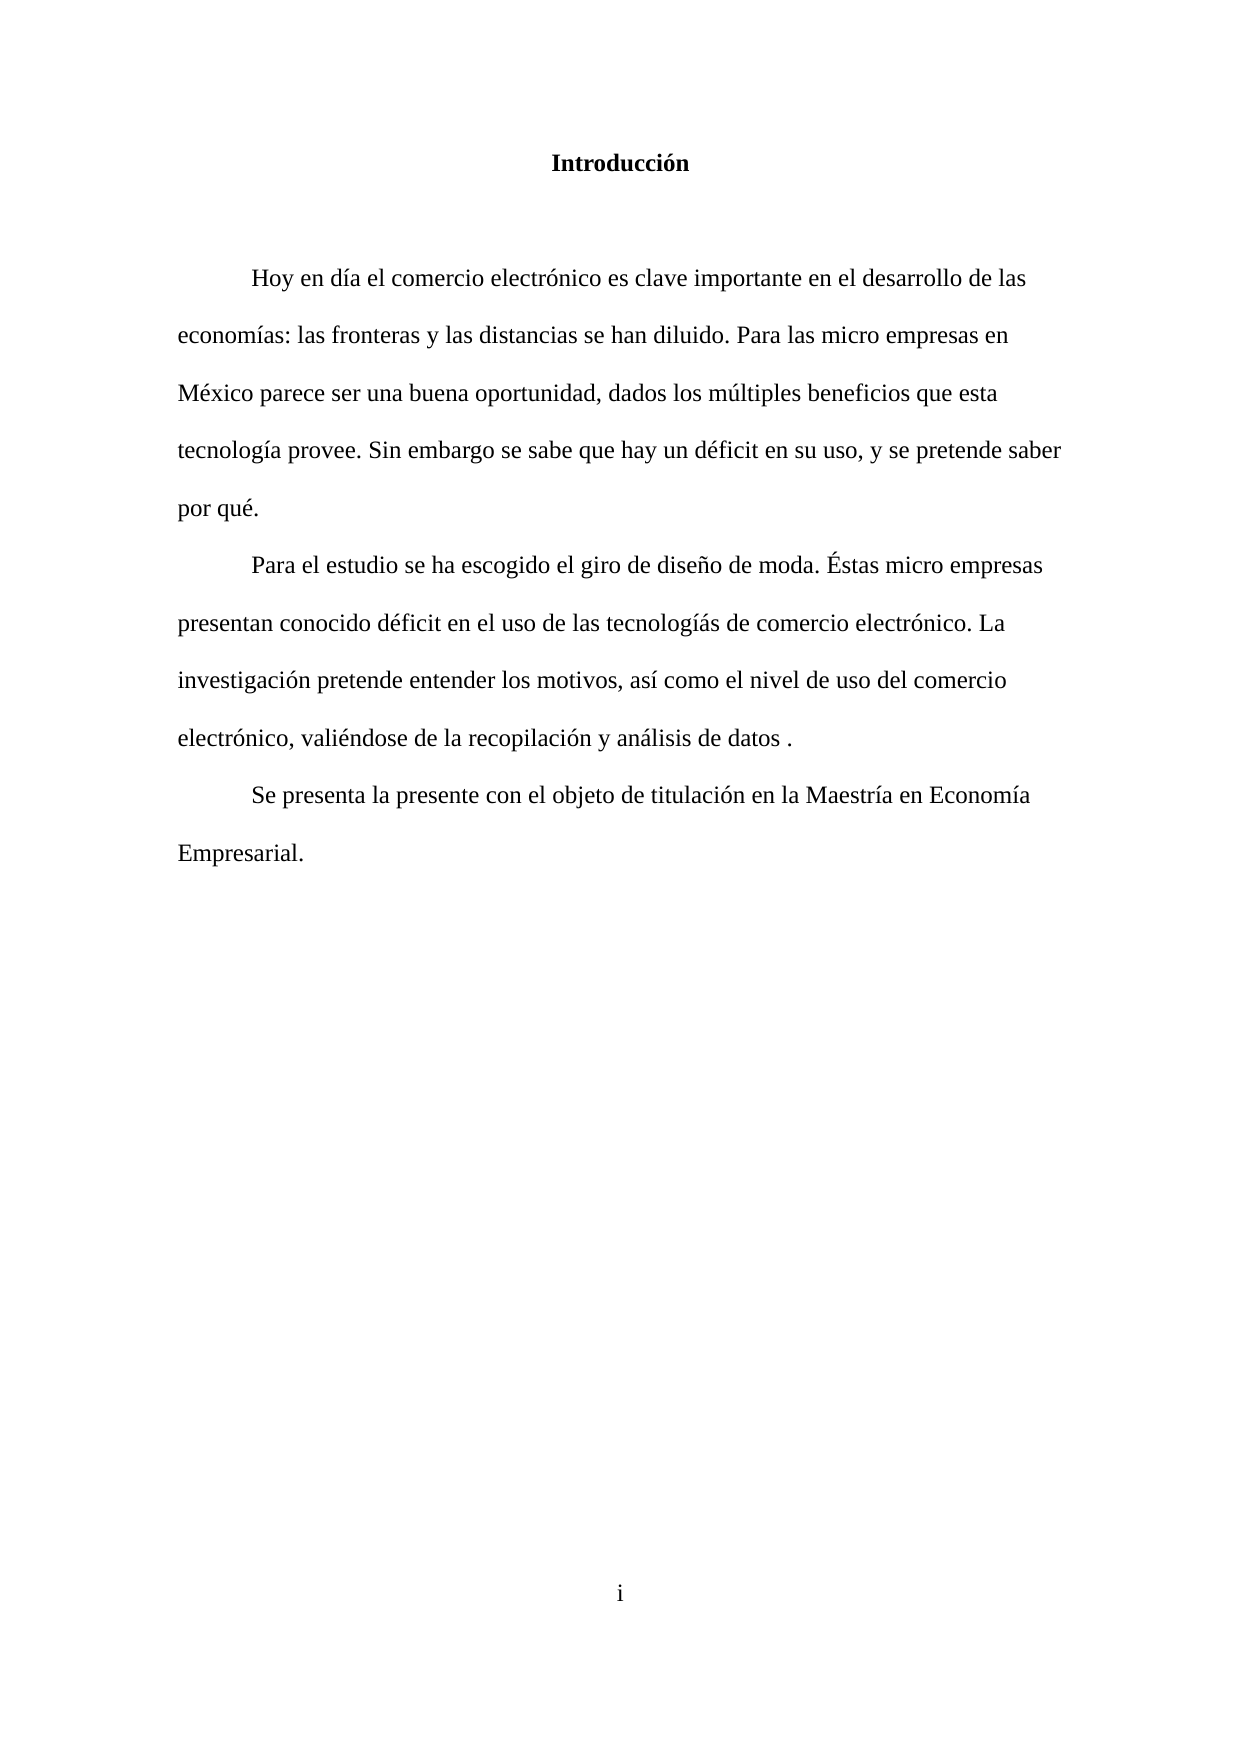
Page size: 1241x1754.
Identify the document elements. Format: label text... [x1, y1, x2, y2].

text Hoy en día el comercio electrónico es clave importante en el desarrollo de las economías: las fronteras y las distancias se han diluido. Para las micro empresas en México parece ser una buena oportunidad, dados los múltiples beneficios que esta tecnología provee. Sin embargo se sabe que hay un déficit en su uso, y se pretende saber por qué. [177, 263, 1063, 521]
text Introducción [177, 148, 1063, 176]
text Se presenta la presente con el objeto de titulación en la Maestría en Economía Empresarial. [177, 780, 1063, 866]
text Para el estudio se ha escogido el giro de diseño de moda. Éstas micro empresas presentan conocido déficit en el uso de las tecnologíás de comercio electrónico. La investigación pretende entender los motivos, así como el nivel de uso del comercio electrónico, valiéndose de la recopilación y análisis de datos . [177, 550, 1063, 751]
